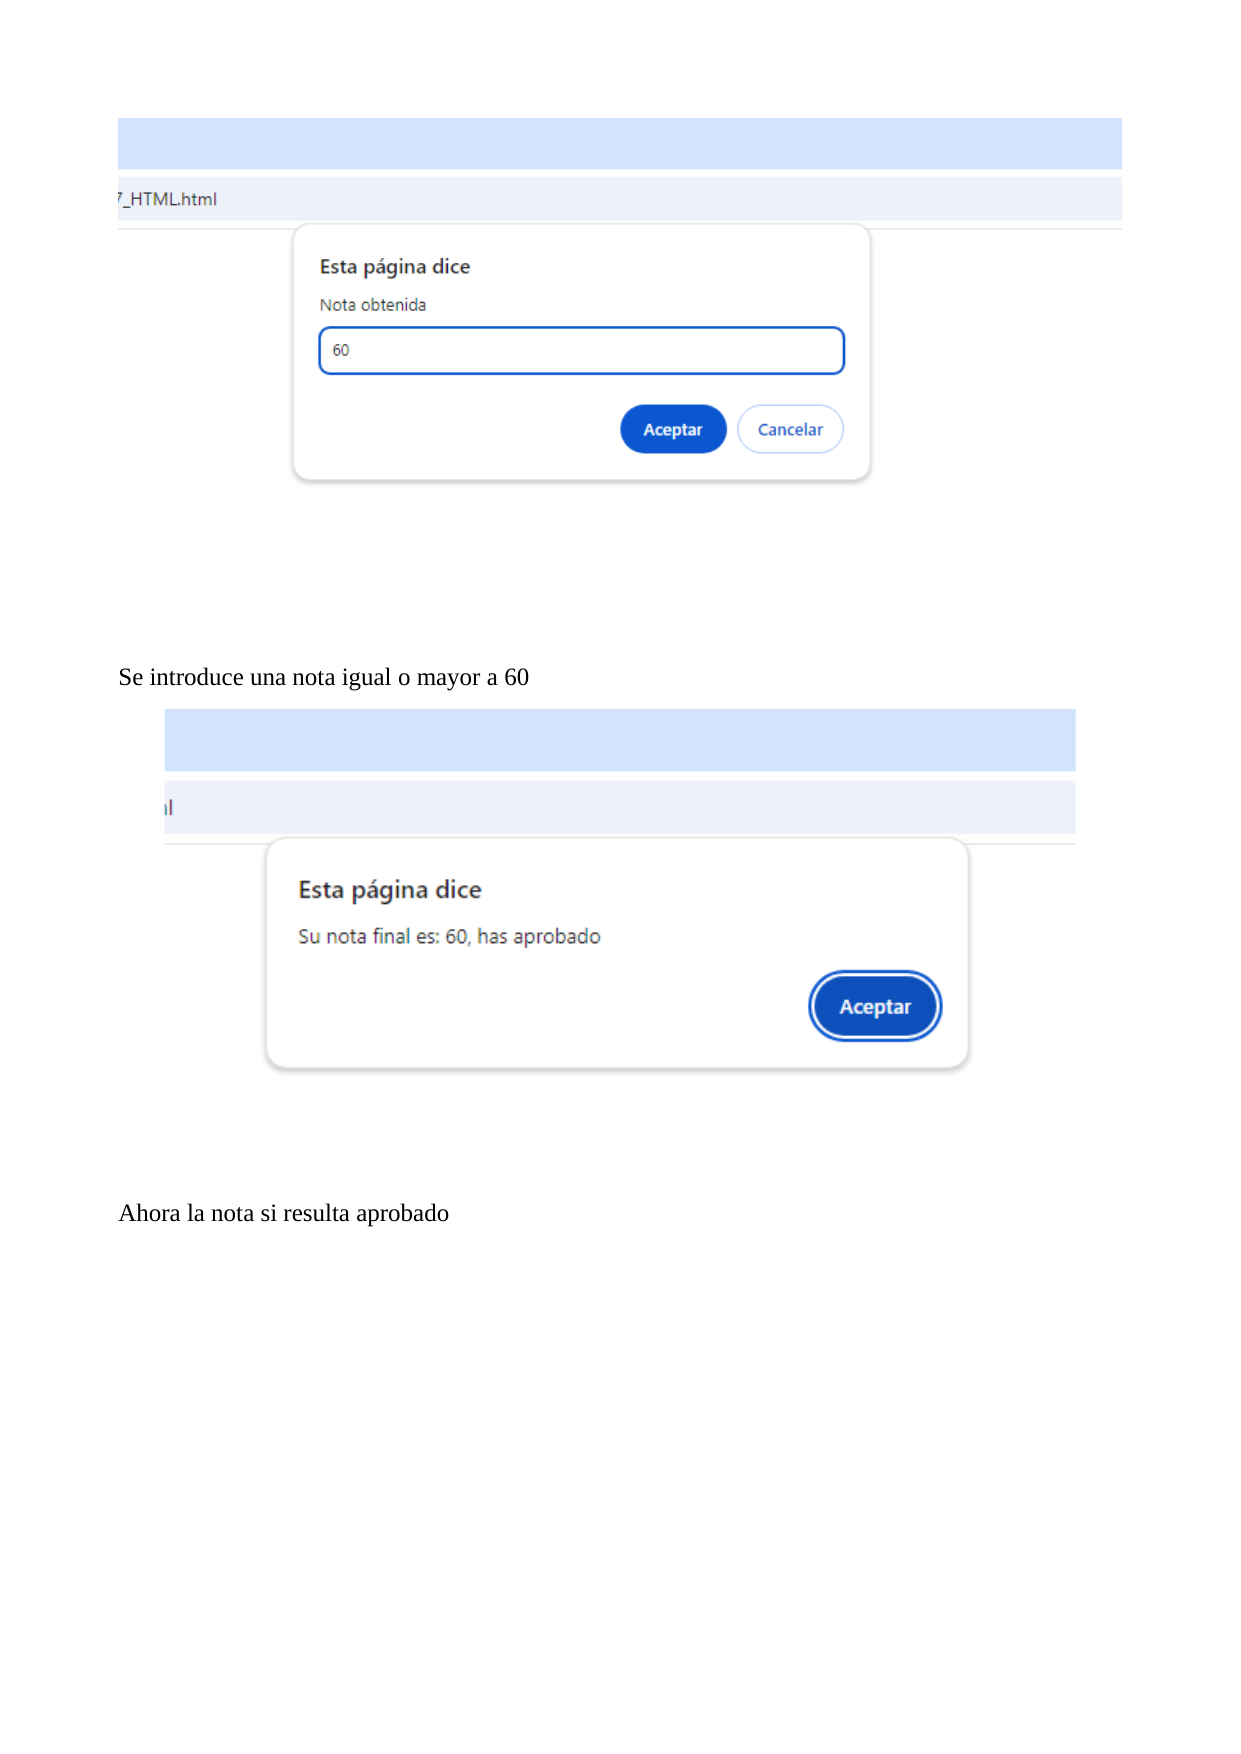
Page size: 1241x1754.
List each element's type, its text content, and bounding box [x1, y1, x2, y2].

picture [118, 118, 1123, 658]
text Se introduce una nota igual o mayor a 60 [118, 658, 1122, 690]
picture [164, 709, 1076, 1194]
text Ahora la nota si resulta aprobado [118, 709, 1122, 1227]
